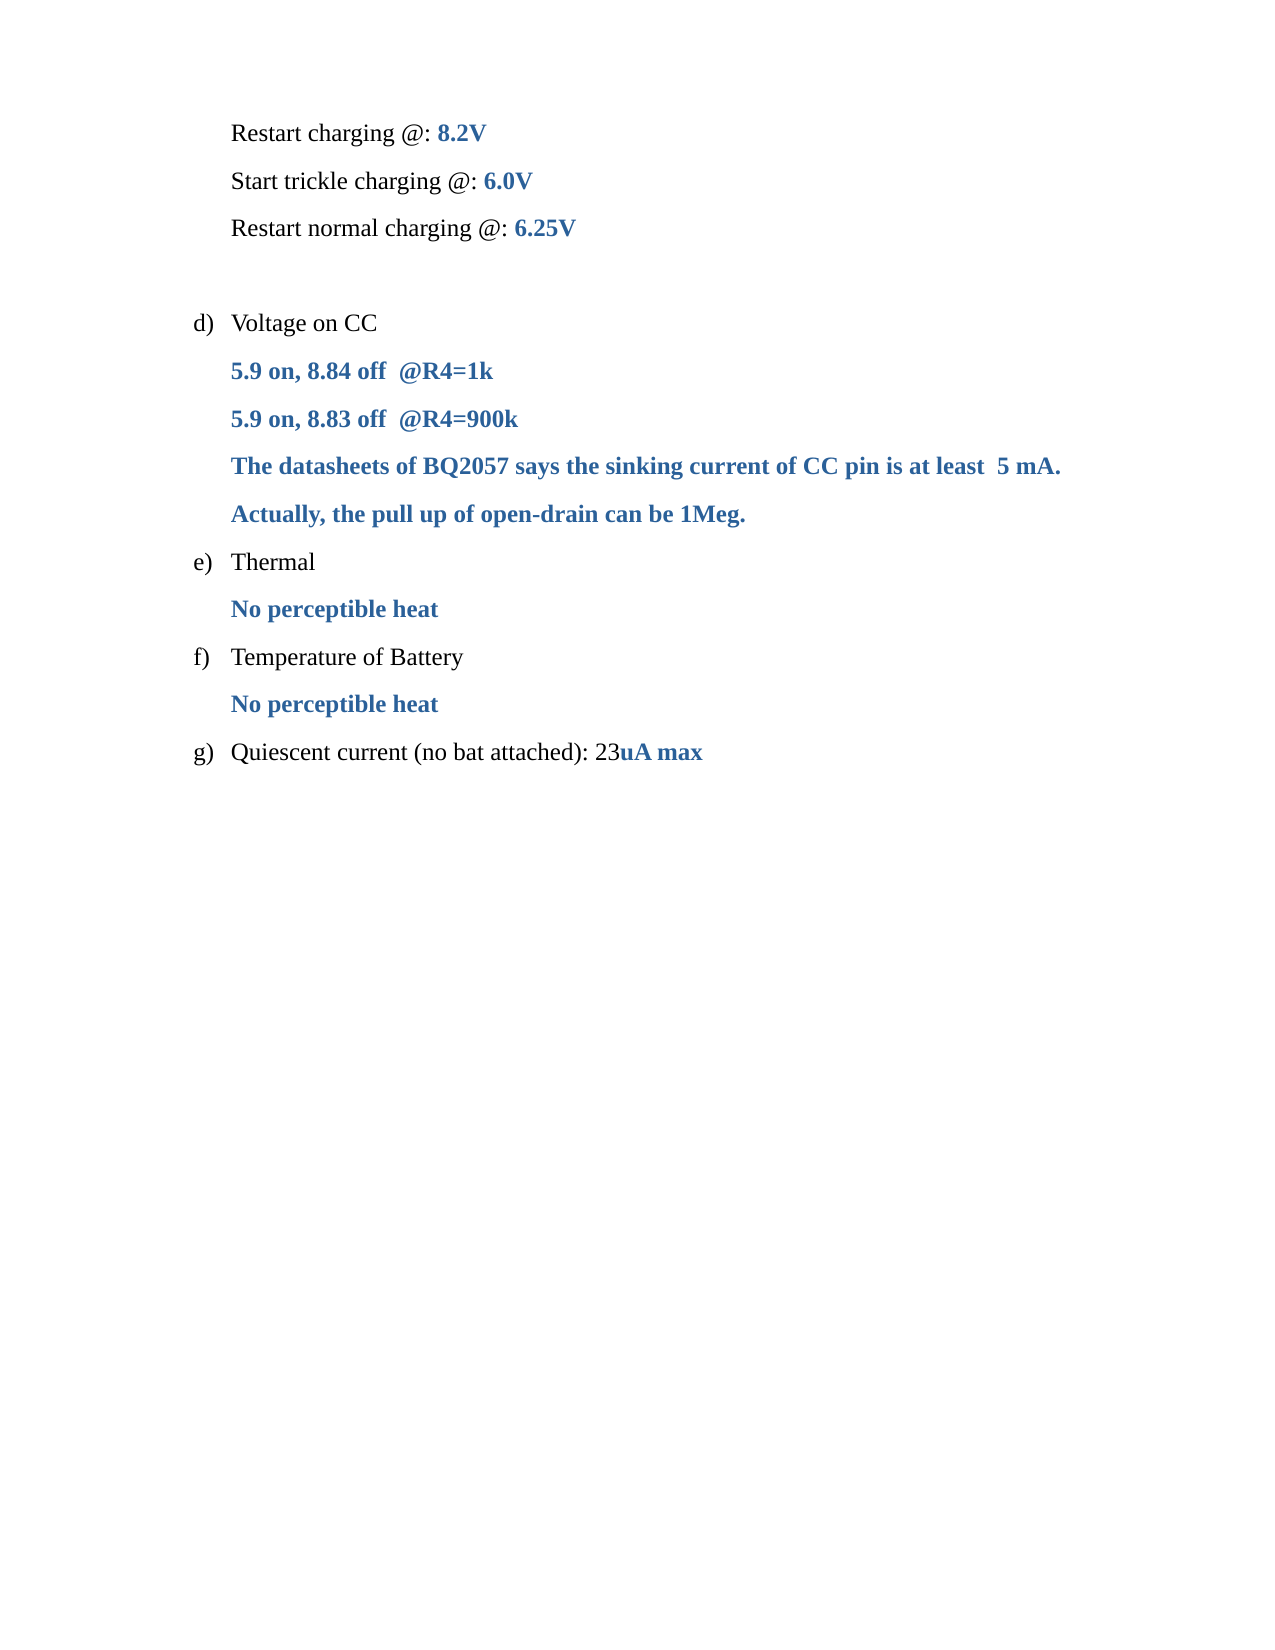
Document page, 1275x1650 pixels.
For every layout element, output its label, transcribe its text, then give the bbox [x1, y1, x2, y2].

list Actually, the pull up of open-drain can be 1Meg. [193, 499, 1157, 528]
list Temperature of Battery [193, 642, 1157, 671]
list 5.9 on, 8.84 off @R4=1k [193, 356, 1157, 385]
list Restart charging @: 8.2V [193, 118, 1157, 147]
list The datasheets of BQ2057 says the sinking current of CC pin is at least 5 mA. [193, 451, 1157, 480]
list No perceptible heat [193, 689, 1157, 718]
list 5.9 on, 8.83 off @R4=900k [193, 404, 1157, 432]
list No perceptible heat [193, 594, 1157, 623]
list Thermal [193, 547, 1157, 575]
list Start trickle charging @: 6.0V [193, 166, 1157, 194]
list Voltage on CC [193, 308, 1157, 337]
list Quiescent current (no bat attached): 23uA max [193, 737, 1157, 766]
list Restart normal charging @: 6.25V [193, 213, 1157, 242]
